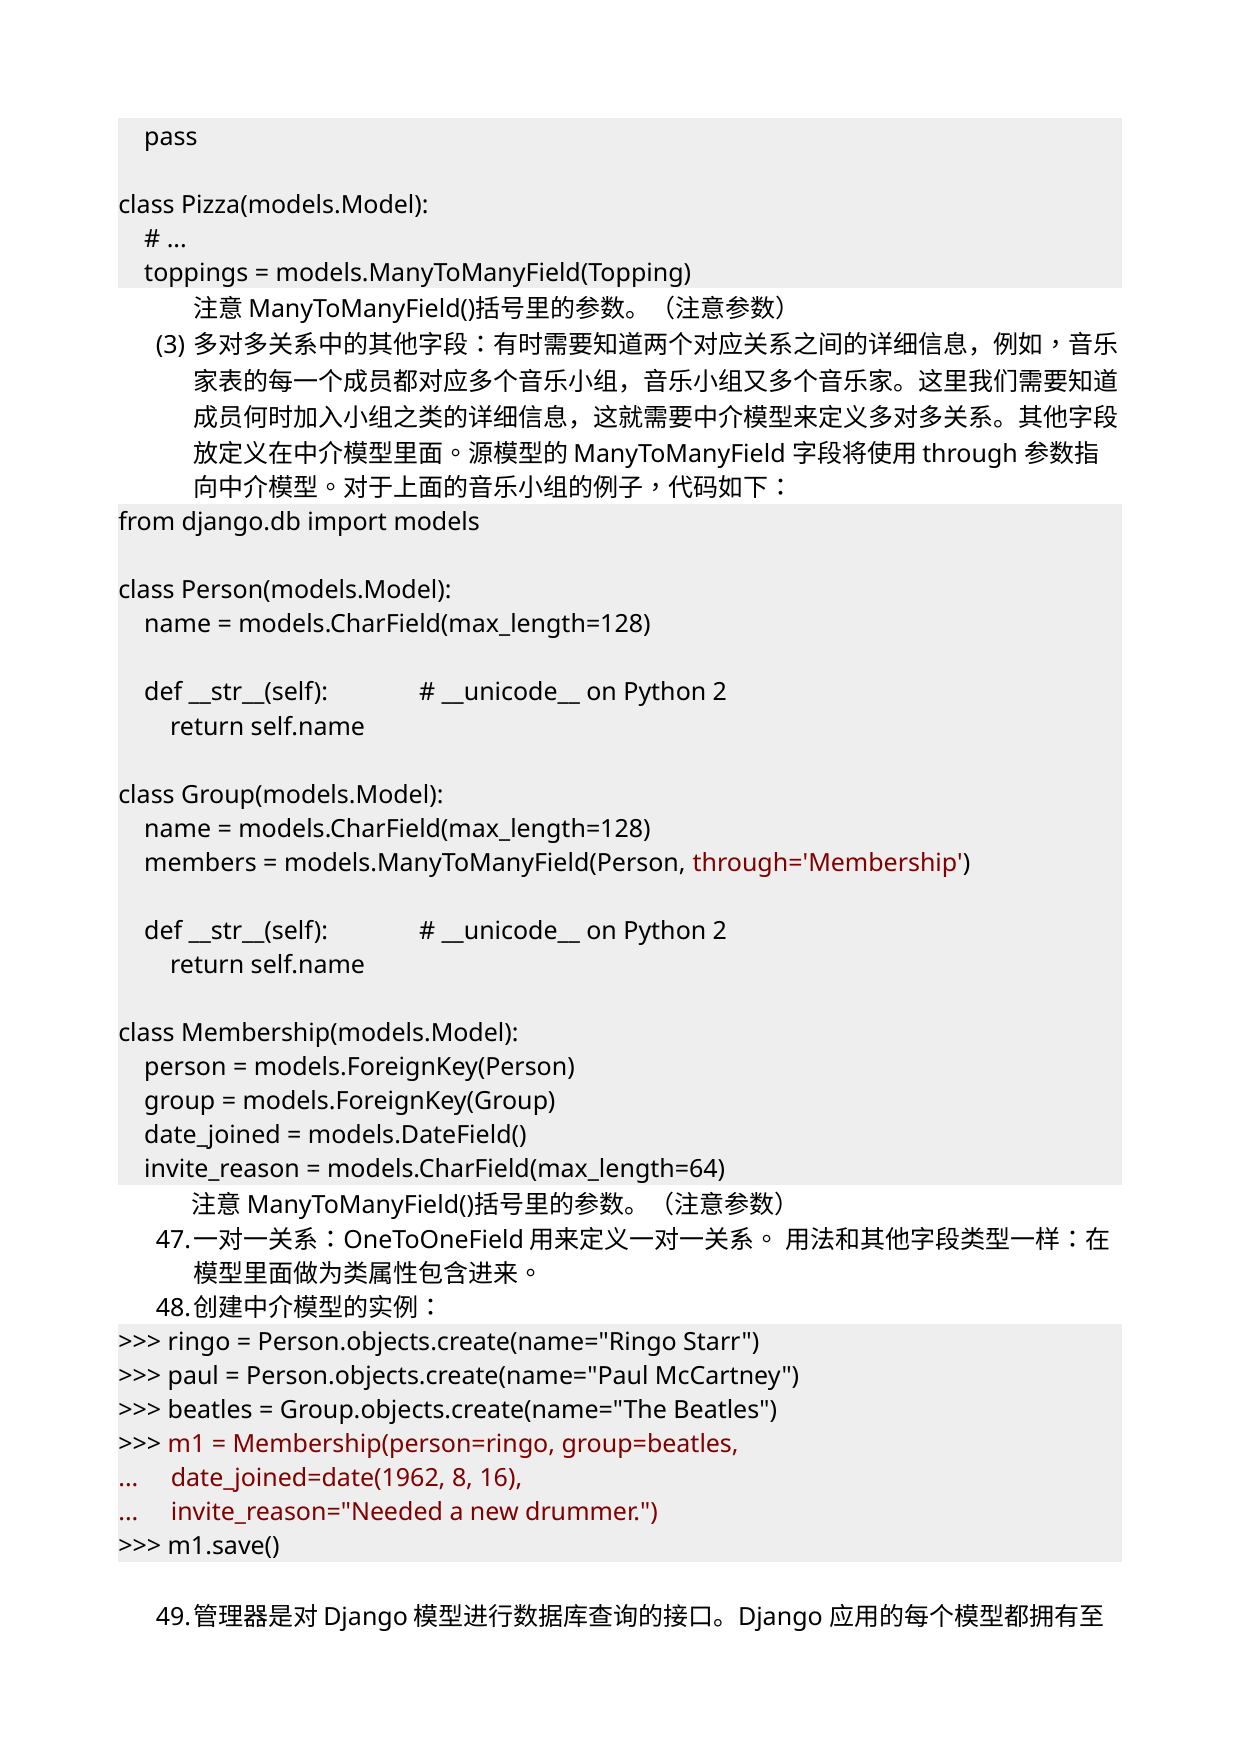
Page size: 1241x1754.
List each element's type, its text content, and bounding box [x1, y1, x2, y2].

list 注意ManyToManyField()括号里的参数。（注意参数） [156, 288, 1122, 325]
table_header pass class Pizza(models.Model): # ... toppings = models.ManyToManyField(Topping) [118, 118, 1122, 288]
list 一对一关系：OneToOneField用来定义一对一关系。 用法和其他字段类型一样：在模型里面做为类属性包含进来。 [156, 1221, 1122, 1289]
list 管理器是对Django模型进行数据库查询的接口。Django 应用的每个模型都拥有至 [156, 1596, 1122, 1632]
list 创建中介模型的实例： [156, 1289, 1122, 1323]
list 多对多关系中的其他字段：有时需要知道两个对应关系之间的详细信息，例如，音乐家表的每一个成员都对应多个音乐小组，音乐小组又多个音乐家。这里我们需要知道成员何时加入小组之类的详细信息，这就需要中介模型来定义多对多关系。其他字段放定义在中介模型里面。源模型的ManyToManyField 字段将使用through 参数指向中介模型。对于上面的音乐小组的例子，代码如下： [156, 325, 1122, 504]
table_header from django.db import models class Person(models.Model): name = models.CharField(max_length=128) def __str__(self): # __unicode__ on Python 2 return self.name class Group(models.Model): name = models.CharField(max_length=128) members = models.ManyToManyField(Person, through='Membership') def __str__(self): # __unicode__ on Python 2 return self.name class Membership(models.Model): person = models.ForeignKey(Person) group = models.ForeignKey(Group) date_joined = models.DateField() invite_reason = models.CharField(max_length=64) [118, 504, 1122, 1185]
text 注意ManyToManyField()括号里的参数。（注意参数） [118, 1185, 1122, 1221]
table_header >>> ringo = Person.objects.create(name="Ringo Starr") >>> paul = Person.objects.create(name="Paul McCartney") >>> beatles = Group.objects.create(name="The Beatles") >>> m1 = Membership(person=ringo, group=beatles, ... date_joined=date(1962, 8, 16), ... invite_reason="Needed a new drummer.") >>> m1.save() [118, 1324, 1122, 1562]
